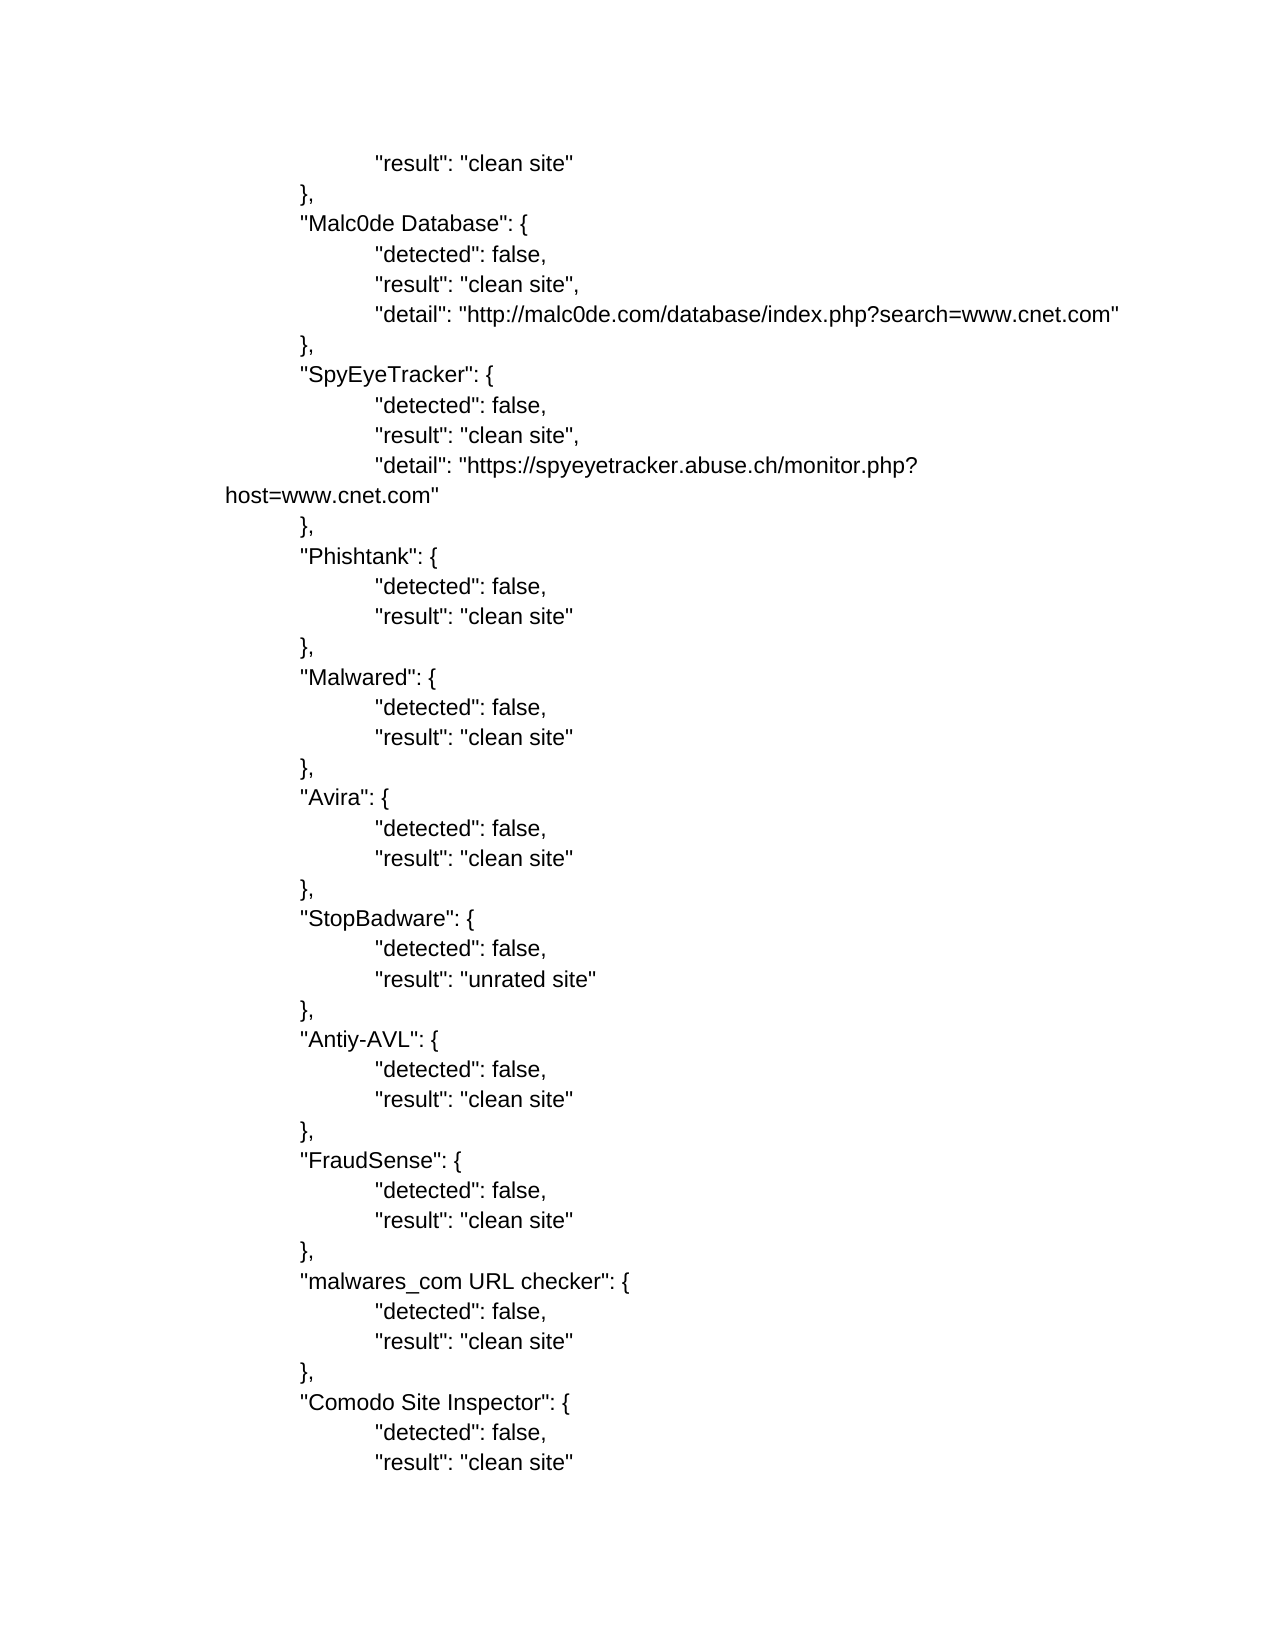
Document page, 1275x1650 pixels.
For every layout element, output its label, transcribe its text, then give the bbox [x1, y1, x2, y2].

text "result": "clean site" [225, 603, 1125, 629]
text "Phishtank": { [225, 543, 1125, 569]
text "detected": false, [225, 1056, 1125, 1083]
text }, [225, 996, 1125, 1022]
text "result": "clean site", [225, 422, 1125, 448]
text }, [225, 754, 1125, 781]
text "detected": false, [225, 935, 1125, 962]
text "StopBadware": { [225, 905, 1125, 932]
text }, [225, 633, 1125, 660]
text "result": "clean site", [225, 271, 1125, 297]
text "Comodo Site Inspector": { [225, 1388, 1125, 1415]
text "SpyEyeTracker": { [225, 361, 1125, 388]
text }, [225, 512, 1125, 539]
text "result": "clean site" [225, 1449, 1125, 1475]
text "result": "clean site" [225, 150, 1125, 176]
text }, [225, 331, 1125, 358]
text "Antiy-AVL": { [225, 1026, 1125, 1052]
text "Malwared": { [225, 663, 1125, 690]
text "result": "unrated site" [225, 966, 1125, 992]
text "detected": false, [225, 241, 1125, 267]
text "detected": false, [225, 1298, 1125, 1324]
text }, [225, 180, 1125, 207]
text "result": "clean site" [225, 1207, 1125, 1234]
text "detail": "https://spyeyetracker.abuse.ch/monitor.php?host=www.cnet.com" [225, 452, 1125, 509]
text "result": "clean site" [225, 1328, 1125, 1354]
text }, [225, 1237, 1125, 1264]
text "result": "clean site" [225, 1086, 1125, 1113]
text "detected": false, [225, 392, 1125, 418]
text "detail": "http://malc0de.com/database/index.php?search=www.cnet.com" [225, 301, 1125, 327]
text "Avira": { [225, 784, 1125, 811]
text }, [225, 875, 1125, 901]
text "detected": false, [225, 573, 1125, 599]
text "FraudSense": { [225, 1147, 1125, 1173]
text }, [225, 1358, 1125, 1385]
text "detected": false, [225, 1419, 1125, 1445]
text "result": "clean site" [225, 845, 1125, 871]
text "detected": false, [225, 1177, 1125, 1203]
text "detected": false, [225, 694, 1125, 720]
text "Malc0de Database": { [225, 210, 1125, 237]
text }, [225, 1117, 1125, 1143]
text "detected": false, [225, 814, 1125, 841]
text "malwares_com URL checker": { [225, 1268, 1125, 1294]
text "result": "clean site" [225, 724, 1125, 750]
